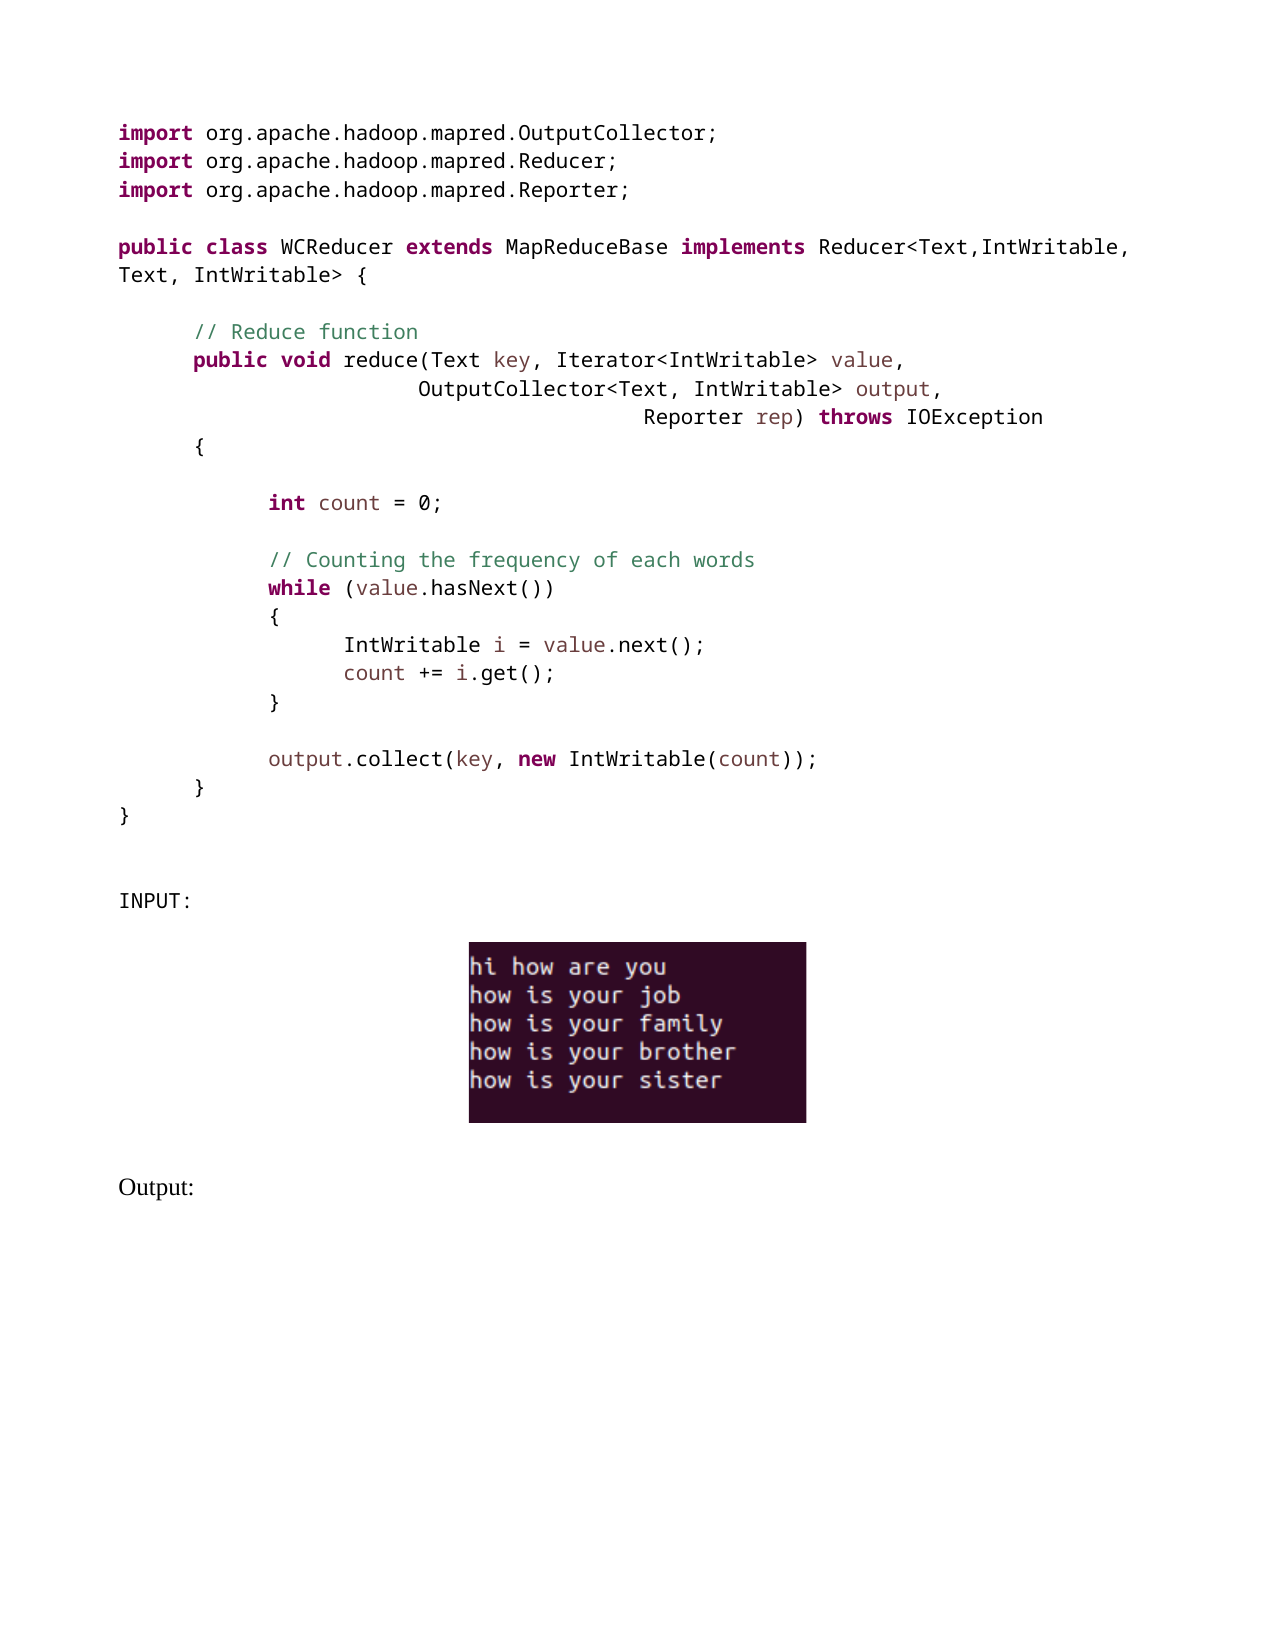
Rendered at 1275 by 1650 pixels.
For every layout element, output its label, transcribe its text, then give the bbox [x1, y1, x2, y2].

text } [118, 801, 1157, 829]
text } [118, 687, 1157, 715]
text count += i.get(); [118, 658, 1157, 687]
text { [118, 431, 1157, 459]
text IntWritable i = value.next(); [118, 630, 1157, 658]
text // Reduce function [118, 317, 1157, 346]
text import org.apache.hadoop.mapred.Reducer; [118, 147, 1157, 175]
text while (value.hasNext()) [118, 573, 1157, 602]
text { [118, 602, 1157, 630]
text // Counting the frequency of each words [118, 545, 1157, 573]
text public class WCReducer extends MapReduceBase implements Reducer<Text,IntWritable, Text, IntWritable> { [118, 232, 1157, 289]
text output.collect(key, new IntWritable(count)); [118, 744, 1157, 772]
text int count = 0; [118, 488, 1157, 516]
text Output: [118, 1172, 1157, 1201]
text import org.apache.hadoop.mapred.OutputCollector; [118, 118, 1157, 147]
text import org.apache.hadoop.mapred.Reporter; [118, 175, 1157, 203]
text } [118, 772, 1157, 801]
picture [468, 942, 807, 1123]
text INPUT: [118, 886, 1157, 914]
text Reporter rep) throws IOException [118, 402, 1157, 431]
text public void reduce(Text key, Iterator<IntWritable> value, [118, 346, 1157, 374]
text OutputCollector<Text, IntWritable> output, [118, 374, 1157, 402]
